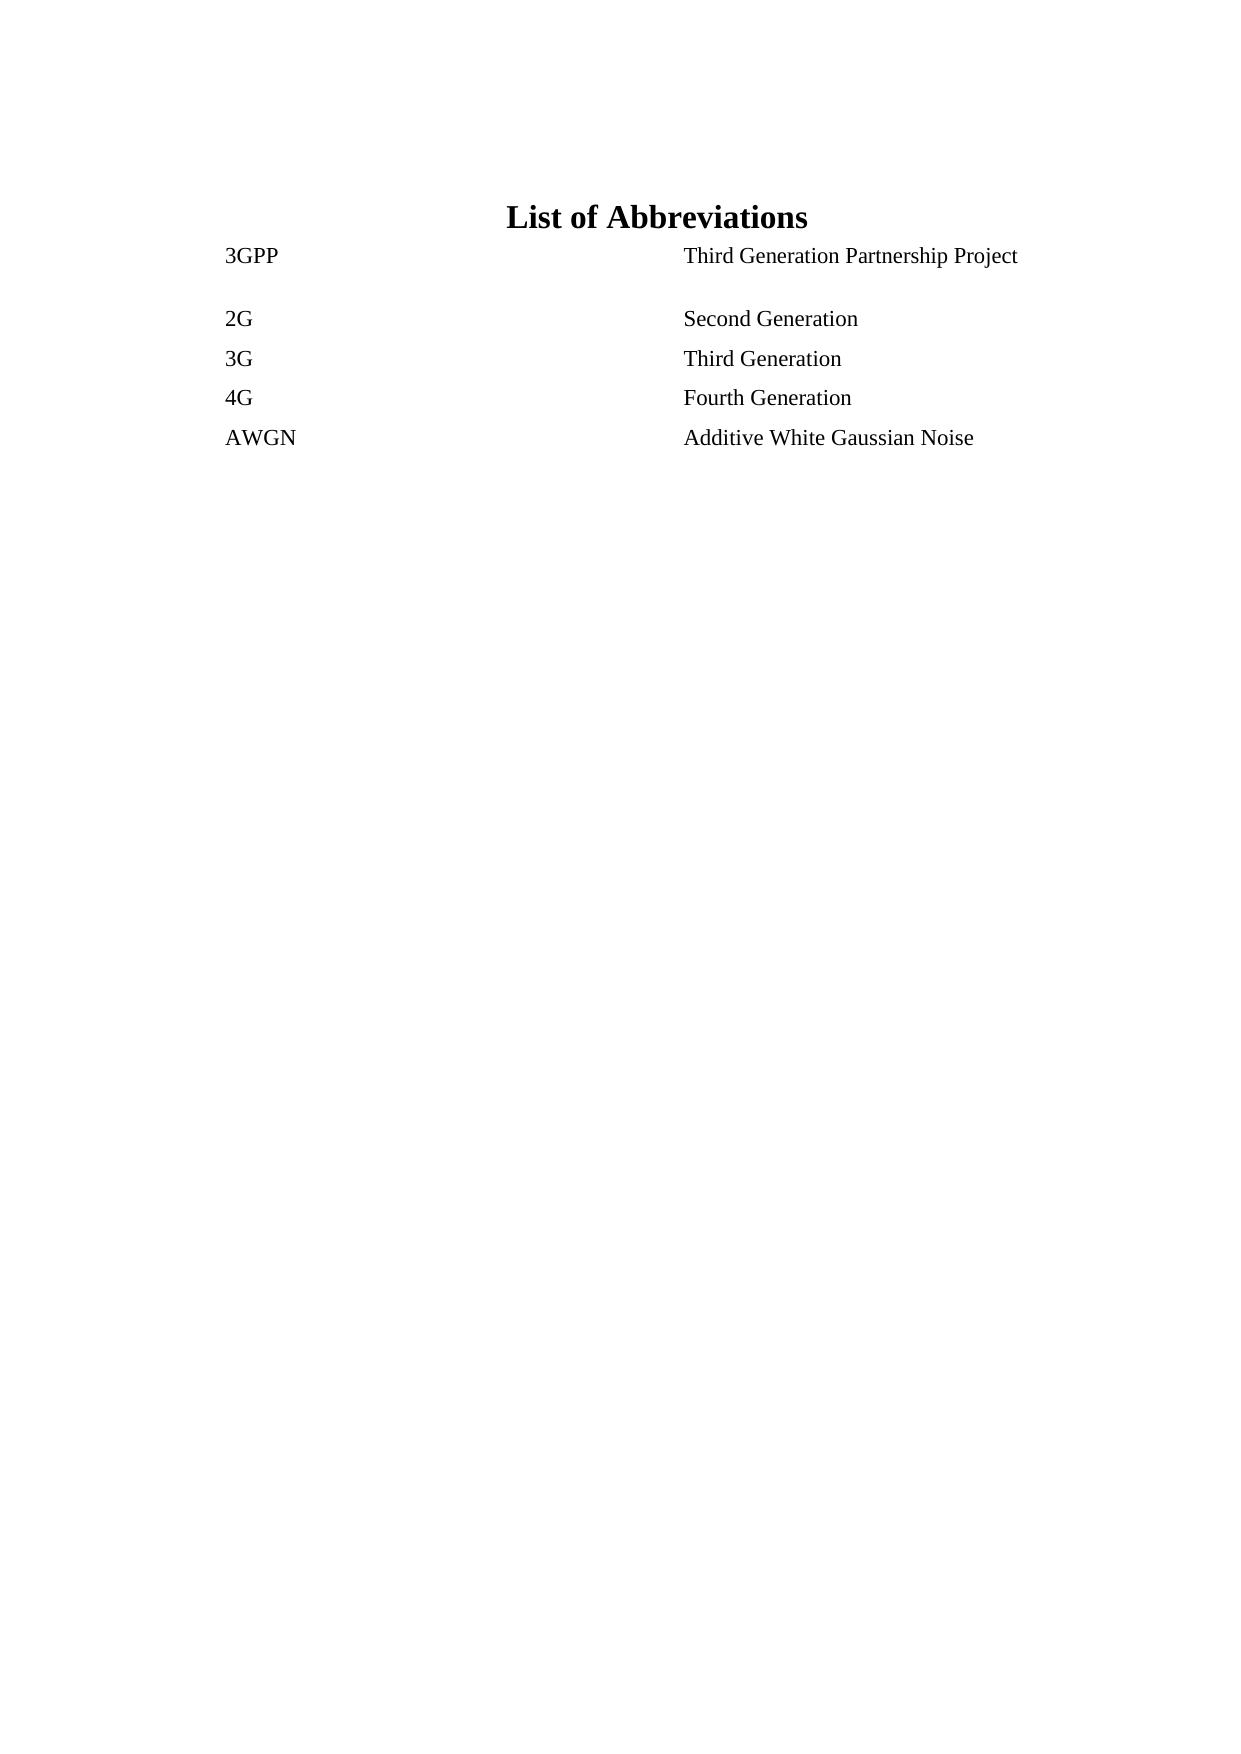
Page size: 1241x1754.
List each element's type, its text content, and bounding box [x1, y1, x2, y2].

table_cell Second Generation [402, 306, 1023, 345]
table_cell 4G [225, 385, 402, 424]
table_cell Third Generation [402, 345, 1023, 384]
table_cell 3GPP [225, 242, 402, 306]
table_cell Fourth Generation [402, 385, 1023, 424]
table_cell Third Generation Partnership Project [402, 242, 1023, 306]
table_cell 2G [225, 306, 402, 345]
table_cell 3G [225, 345, 402, 384]
table_header List of Abbreviations [402, 197, 1023, 242]
table_header [225, 197, 402, 242]
table_cell Additive White Gaussian Noise [402, 424, 1023, 463]
table_cell AWGN [225, 424, 402, 463]
